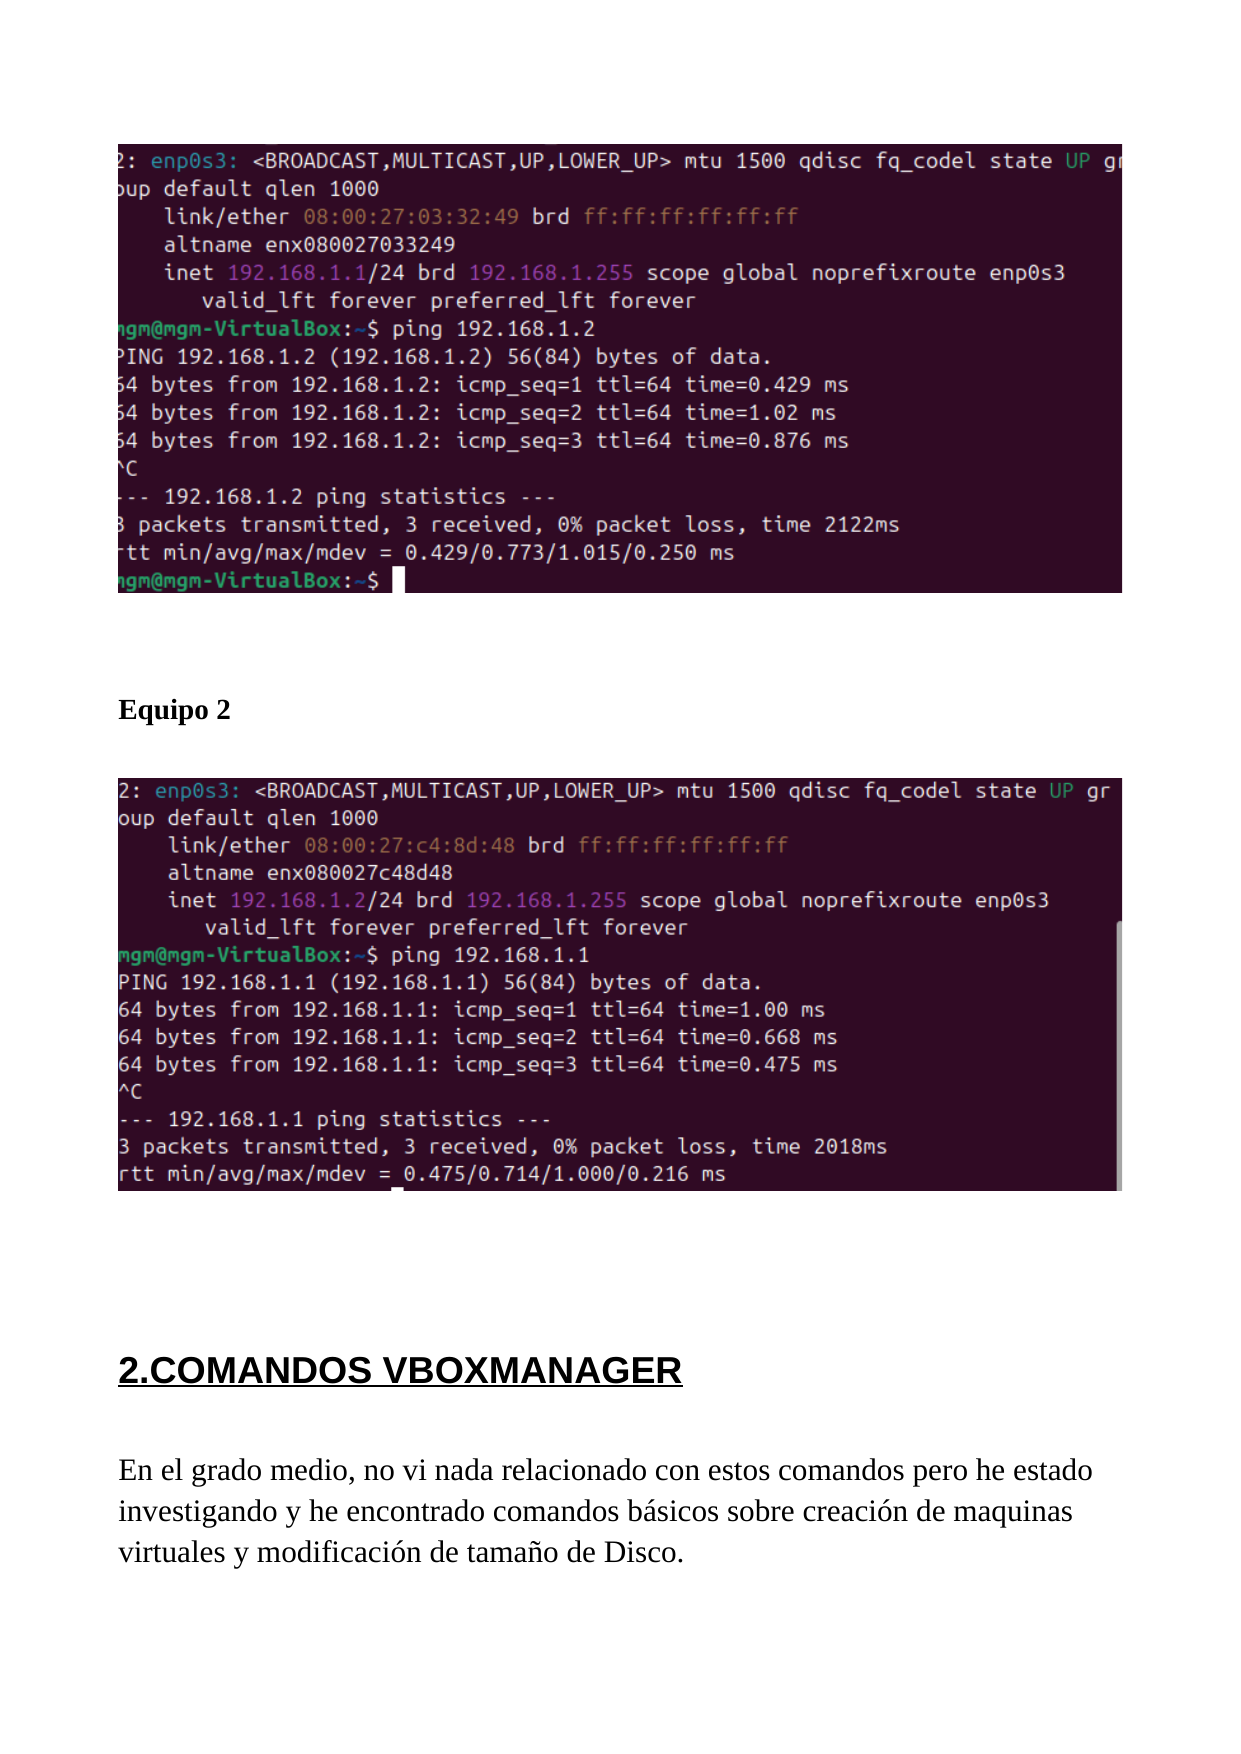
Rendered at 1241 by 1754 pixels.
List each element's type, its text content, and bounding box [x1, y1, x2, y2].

picture [118, 778, 1123, 1191]
text En el grado medio, no vi nada relacionado con estos comandos pero he estado investigando y he encontrado comandos básicos sobre creación de maquinas virtuales y modificación de tamaño de Disco. [118, 1451, 1122, 1569]
picture [118, 144, 1123, 593]
subtitle 2.COMANDOS VBOXMANAGER [118, 1348, 1122, 1391]
text Equipo 2 [118, 692, 1122, 726]
